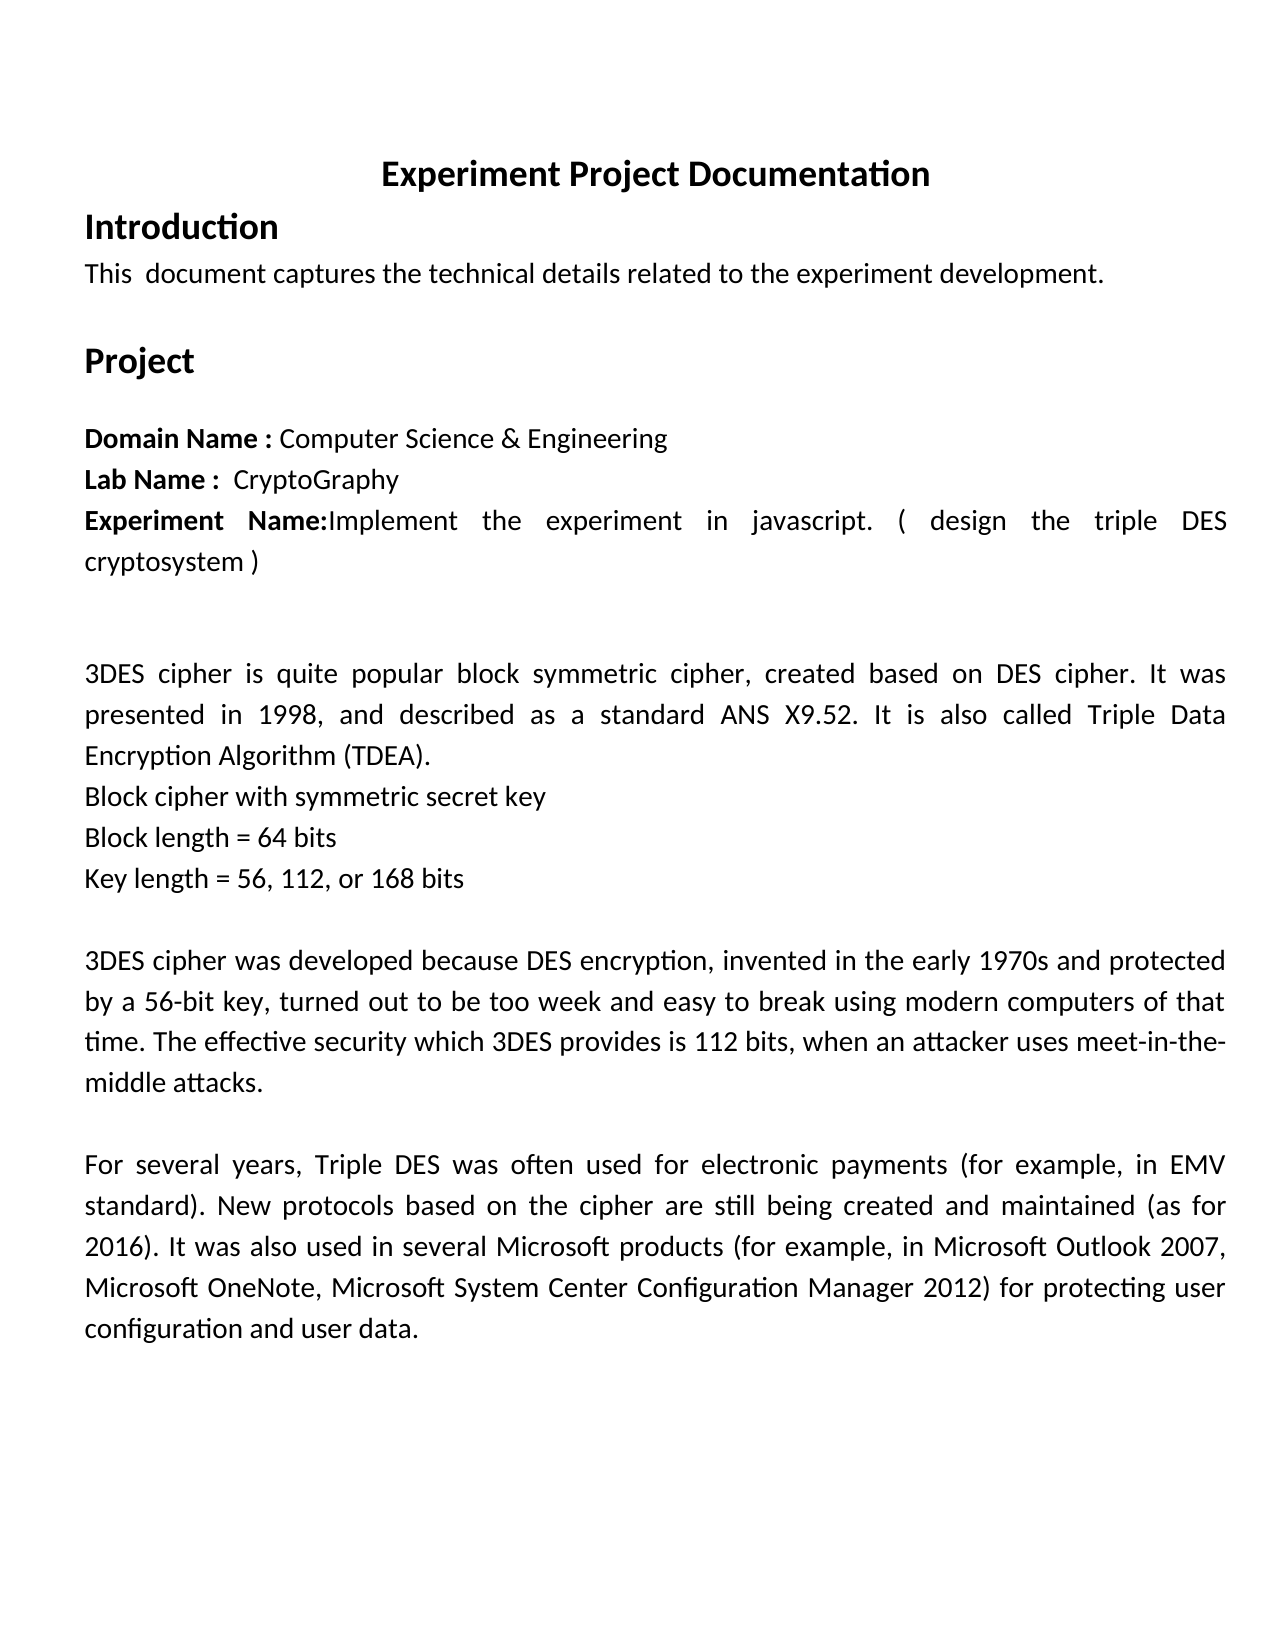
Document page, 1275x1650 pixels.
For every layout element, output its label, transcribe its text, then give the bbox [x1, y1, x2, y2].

text Lab Name : CryptoGraphy [84, 461, 1228, 497]
text Block cipher with symmetric secret key [84, 778, 1228, 813]
text Project [84, 337, 1228, 383]
text Introduction [84, 203, 1228, 248]
text Experiment Name:Implement the experiment in javascript. ( design the triple DES cryptosystem ) [84, 502, 1228, 579]
text This document captures the technical details related to the experiment development. [84, 255, 1228, 291]
text Domain Name : Computer Science & Engineering [84, 420, 1228, 456]
text 3DES cipher is quite popular block symmetric cipher, created based on DES cipher. It was presented in 1998, and described as a standard ANS X9.52. It is also called Triple Data Encryption Algorithm (TDEA). [84, 655, 1228, 773]
text 3DES cipher was developed because DES encryption, invented in the early 1970s and protected by a 56-bit key, turned out to be too week and easy to break using modern computers of that time. The effective security which 3DES provides is 112 bits, when an attacker uses meet-in-the-middle attacks. [84, 942, 1228, 1100]
text For several years, Triple DES was often used for electronic payments (for example, in EMV standard). New protocols based on the cipher are still being created and maintained (as for 2016). It was also used in several Microsoft products (for example, in Microsoft Outlook 2007, Microsoft OneNote, Microsoft System Center Configuration Manager 2012) for protecting user configuration and user data. [84, 1146, 1228, 1346]
text Block length = 64 bits [84, 819, 1228, 854]
text Experiment Project Documentation [84, 150, 1228, 196]
text Key length = 56, 112, or 168 bits [84, 860, 1228, 895]
